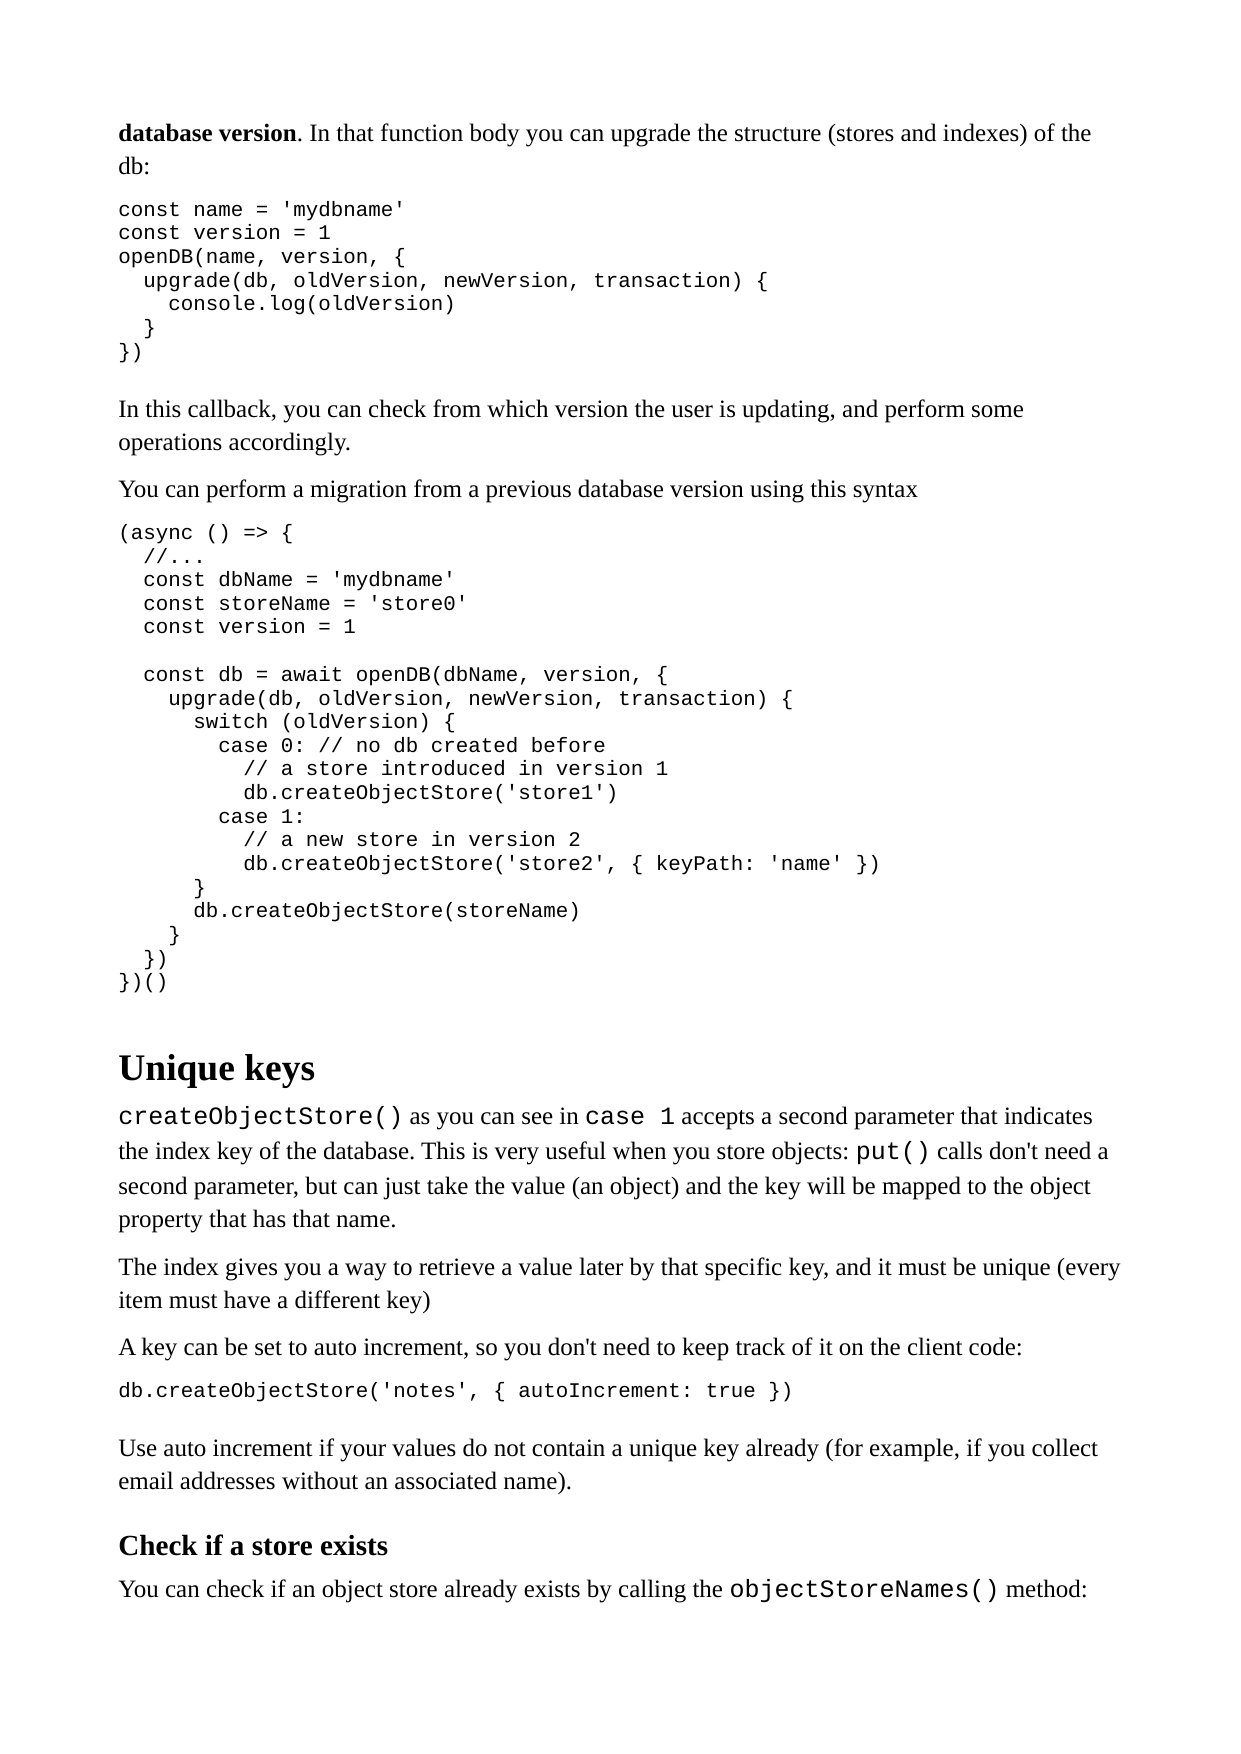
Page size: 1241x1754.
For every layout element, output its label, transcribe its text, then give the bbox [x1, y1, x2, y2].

text createObjectStore() as you can see in case 1 accepts a second parameter that indicates the index key of the database. This is very useful when you store objects: put() calls don't need a second parameter, but can just take the value (an object) and the key will be mapped to the object property that has that name. [118, 1101, 1122, 1233]
text }) [118, 341, 1122, 364]
text switch (oldVersion) { [118, 711, 1122, 735]
text const version = 1 [118, 617, 1122, 640]
text upgrade(db, oldVersion, newVersion, transaction) { [118, 687, 1122, 711]
text } [118, 317, 1122, 341]
text const dbName = 'mydbname' [118, 569, 1122, 593]
text const version = 1 [118, 222, 1122, 246]
text db.createObjectStore('store1') [118, 782, 1122, 806]
text console.log(oldVersion) [118, 293, 1122, 317]
text //... [118, 546, 1122, 569]
text Use auto increment if your values do not contain a unique key already (for example, if you collect email addresses without an associated name). [118, 1433, 1122, 1495]
text database version. In that function body you can upgrade the structure (stores and indexes) of the db: [118, 118, 1122, 180]
text const storeName = 'store0' [118, 593, 1122, 617]
subtitle Unique keys [118, 1045, 1122, 1088]
text db.createObjectStore('notes', { autoIncrement: true }) [118, 1380, 1122, 1403]
text upgrade(db, oldVersion, newVersion, transaction) { [118, 270, 1122, 293]
subtitle Check if a store exists [118, 1528, 1122, 1562]
text const db = await openDB(dbName, version, { [118, 664, 1122, 687]
text case 0: // no db created before [118, 735, 1122, 758]
text db.createObjectStore(storeName) [118, 900, 1122, 924]
text You can perform a migration from a previous database version using this syntax [118, 474, 1122, 503]
text db.createObjectStore('store2', { keyPath: 'name' }) [118, 853, 1122, 877]
text In this callback, you can check from which version the user is updating, and perform some operations accordingly. [118, 394, 1122, 456]
text case 1: [118, 806, 1122, 829]
text })() [118, 971, 1122, 995]
text A key can be set to auto increment, so you don't need to keep track of it on the client code: [118, 1332, 1122, 1361]
text (async () => { [118, 522, 1122, 546]
text const name = 'mydbname' [118, 199, 1122, 222]
text openDB(name, version, { [118, 246, 1122, 270]
text } [118, 877, 1122, 900]
text // a store introduced in version 1 [118, 758, 1122, 782]
text // a new store in version 2 [118, 829, 1122, 853]
text The index gives you a way to retrieve a value later by that specific key, and it must be unique (every item must have a different key) [118, 1252, 1122, 1313]
text }) [118, 948, 1122, 971]
text You can check if an object store already exists by calling the objectStoreNames() method: [118, 1574, 1122, 1605]
text } [118, 924, 1122, 948]
